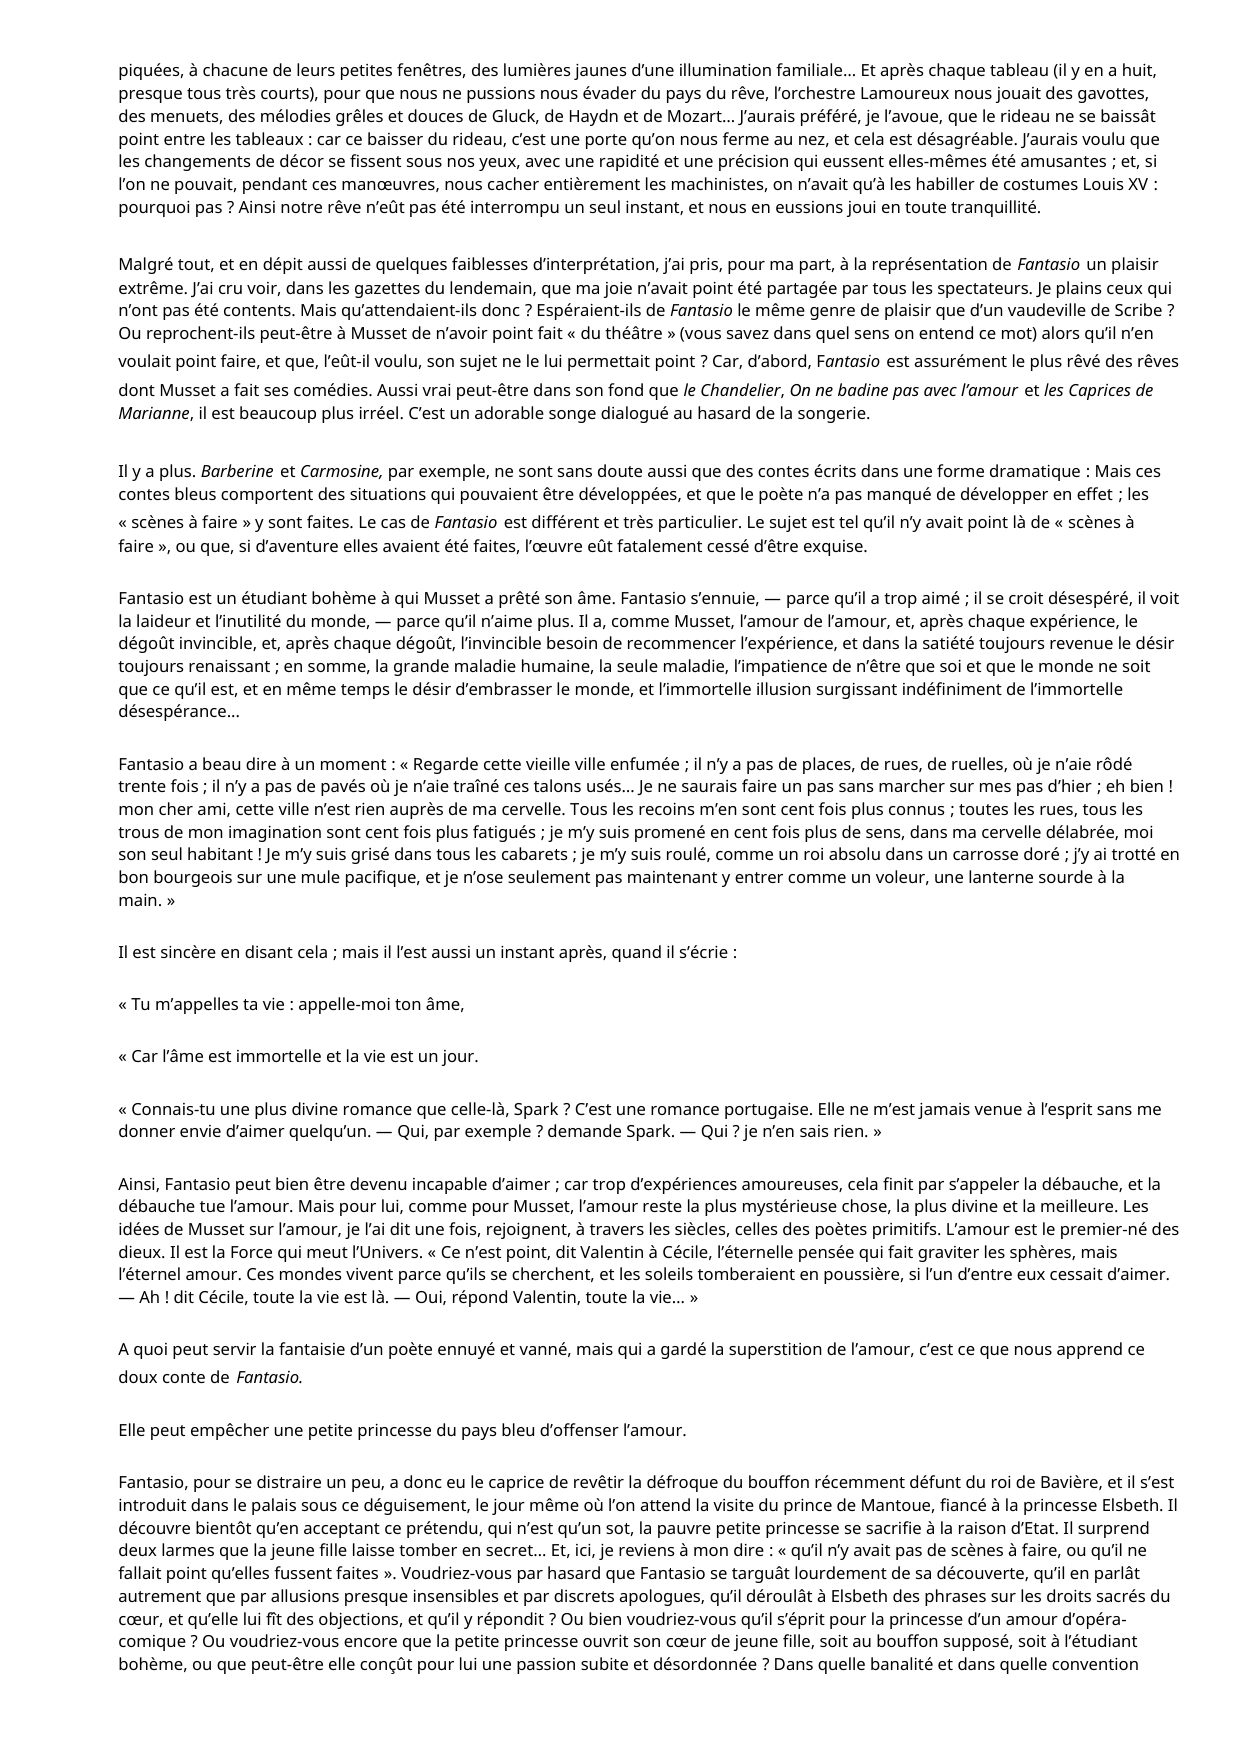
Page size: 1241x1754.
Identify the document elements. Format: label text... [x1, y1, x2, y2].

text piquées, à chacune de leurs petites fenêtres, des lumières jaunes d’une illumination familiale… Et après chaque tableau (il y en a huit, presque tous très courts), pour que nous ne pussions nous évader du pays du rêve, l’orchestre Lamoureux nous jouait des gavottes, des menuets, des mélodies grêles et douces de Gluck, de Haydn et de Mozart… J’aurais préféré, je l’avoue, que le rideau ne se baissât point entre les tableaux : car ce baisser du rideau, c’est une porte qu’on nous ferme au nez, et cela est désagréable. J’aurais voulu que les changements de décor se fissent sous nos yeux, avec une rapidité et une précision qui eussent elles-mêmes été amusantes ; et, si l’on ne pouvait, pendant ces manœuvres, nous cacher entièrement les machinistes, on n’avait qu’à les habiller de costumes Louis XV : pourquoi pas ? Ainsi notre rêve n’eût pas été interrompu un seul instant, et nous en eussions joui en toute tranquillité. [118, 59, 1181, 218]
text « Connais-tu une plus divine romance que celle-là, Spark ? C’est une romance portugaise. Elle ne m’est jamais venue à l’esprit sans me donner envie d’aimer quelqu’un. — Qui, par exemple ? demande Spark. — Qui ? je n’en sais rien. » [118, 1097, 1181, 1143]
text A quoi peut servir la fantaisie d’un poète ennuyé et vanné, mais qui a gardé la superstition de l’amour, c’est ce que nous apprend ce doux conte de Fantasio. [118, 1338, 1181, 1389]
text Il y a plus. Barberine et Carmosine, par exemple, ne sont sans doute aussi que des contes écrits dans une forme dramatique : Mais ces contes bleus comportent des situations qui pouvaient être développées, et que le poète n’a pas manqué de développer en effet ; les « scènes à faire » y sont faites. Le cas de Fantasio est différent et très particulier. Le sujet est tel qu’il n’y avait point là de « scènes à faire », ou que, si d’aventure elles avaient été faites, l’œuvre eût fatalement cessé d’être exquise. [118, 454, 1181, 557]
text Ainsi, Fantasio peut bien être devenu incapable d’aimer ; car trop d’expériences amoureuses, cela finit par s’appeler la débauche, et la débauche tue l’amour. Mais pour lui, comme pour Musset, l’amour reste la plus mystérieuse chose, la plus divine et la meilleure. Les idées de Musset sur l’amour, je l’ai dit une fois, rejoignent, à travers les siècles, celles des poètes primitifs. L’amour est le premier-né des dieux. Il est la Force qui meut l’Univers. « Ce n’est point, dit Valentin à Cécile, l’éternelle pensée qui fait graviter les sphères, mais l’éternel amour. Ces mondes vivent parce qu’ils se cherchent, et les soleils tomberaient en poussière, si l’un d’entre eux cessait d’aimer. — Ah ! dit Cécile, toute la vie est là. — Oui, répond Valentin, toute la vie… » [118, 1172, 1181, 1308]
text « Tu m’appelles ta vie : appelle-moi ton âme, [118, 993, 1181, 1016]
text Malgré tout, et en dépit aussi de quelques faiblesses d’interprétation, j’ai pris, pour ma part, à la représentation de Fantasio un plaisir extrême. J’ai cru voir, dans les gazettes du lendemain, que ma joie n’avait point été partagée par tous les spectateurs. Je plains ceux qui n’ont pas été contents. Mais qu’attendaient-ils donc ? Espéraient-ils de Fantasio le même genre de plaisir que d’un vaudeville de Scribe ? Ou reprochent-ils peut-être à Musset de n’avoir point fait « du théâtre » (vous savez dans quel sens on entend ce mot) alors qu’il n’en voulait point faire, et que, l’eût-il voulu, son sujet ne le lui permettait point ? Car, d’abord, Fantasio est assurément le plus rêvé des rêves dont Musset a fait ses comédies. Aussi vrai peut-être dans son fond que le Chandelier, On ne badine pas avec l’amour et les Caprices de Marianne, il est beaucoup plus irréel. C’est un adorable songe dialogué au hasard de la songerie. [118, 247, 1181, 424]
text Fantasio, pour se distraire un peu, a donc eu le caprice de revêtir la défroque du bouffon récemment défunt du roi de Bavière, et il s’est introduit dans le palais sous ce déguisement, le jour même où l’on attend la visite du prince de Mantoue, fiancé à la princesse Elsbeth. Il découvre bientôt qu’en acceptant ce prétendu, qui n’est qu’un sot, la pauvre petite princesse se sacrifie à la raison d’Etat. Il surprend deux larmes que la jeune fille laisse tomber en secret… Et, ici, je reviens à mon dire : « qu’il n’y avait pas de scènes à faire, ou qu’il ne fallait point qu’elles fussent faites ». Voudriez-vous par hasard que Fantasio se targuât lourdement de sa découverte, qu’il en parlât autrement que par allusions presque insensibles et par discrets apologues, qu’il déroulât à Elsbeth des phrases sur les droits sacrés du cœur, et qu’elle lui fît des objections, et qu’il y répondit ? Ou bien voudriez-vous qu’il s’éprit pour la princesse d’un amour d’opéra-comique ? Ou voudriez-vous encore que la petite princesse ouvrit son cœur de jeune fille, soit au bouffon supposé, soit à l’étudiant bohème, ou que peut-être elle conçût pour lui une passion subite et désordonnée ? Dans quelle banalité et dans quelle convention [118, 1471, 1181, 1675]
text Il est sincère en disant cela ; mais il l’est aussi un instant après, quand il s’écrie : [118, 941, 1181, 963]
text Fantasio a beau dire à un moment : « Regarde cette vieille ville enfumée ; il n’y a pas de places, de rues, de ruelles, où je n’aie rôdé trente fois ; il n’y a pas de pavés où je n’aie traîné ces talons usés… Je ne saurais faire un pas sans marcher sur mes pas d’hier ; eh bien ! mon cher ami, cette ville n’est rien auprès de ma cervelle. Tous les recoins m’en sont cent fois plus connus ; toutes les rues, tous les trous de mon imagination sont cent fois plus fatigués ; je m’y suis promené en cent fois plus de sens, dans ma cervelle délabrée, moi son seul habitant ! Je m’y suis grisé dans tous les cabarets ; je m’y suis roulé, comme un roi absolu dans un carrosse doré ; j’y ai trotté en bon bourgeois sur une mule pacifique, et je n’ose seulement pas maintenant y entrer comme un voleur, une lanterne sourde à la main. » [118, 752, 1181, 911]
text Fantasio est un étudiant bohème à qui Musset a prêté son âme. Fantasio s’ennuie, — parce qu’il a trop aimé ; il se croit désespéré, il voit la laideur et l’inutilité du monde, — parce qu’il n’aime plus. Il a, comme Musset, l’amour de l’amour, et, après chaque expérience, le dégoût invincible, et, après chaque dégoût, l’invincible besoin de recommencer l’expérience, et dans la satiété toujours revenue le désir toujours renaissant ; en somme, la grande maladie humaine, la seule maladie, l’impatience de n’être que soi et que le monde ne soit que ce qu’il est, et en même temps le désir d’embrasser le monde, et l’immortelle illusion surgissant indéfiniment de l’immortelle désespérance... [118, 586, 1181, 723]
text « Car l’âme est immortelle et la vie est un jour. [118, 1045, 1181, 1068]
text Elle peut empêcher une petite princesse du pays bleu d’offenser l’amour. [118, 1419, 1181, 1441]
